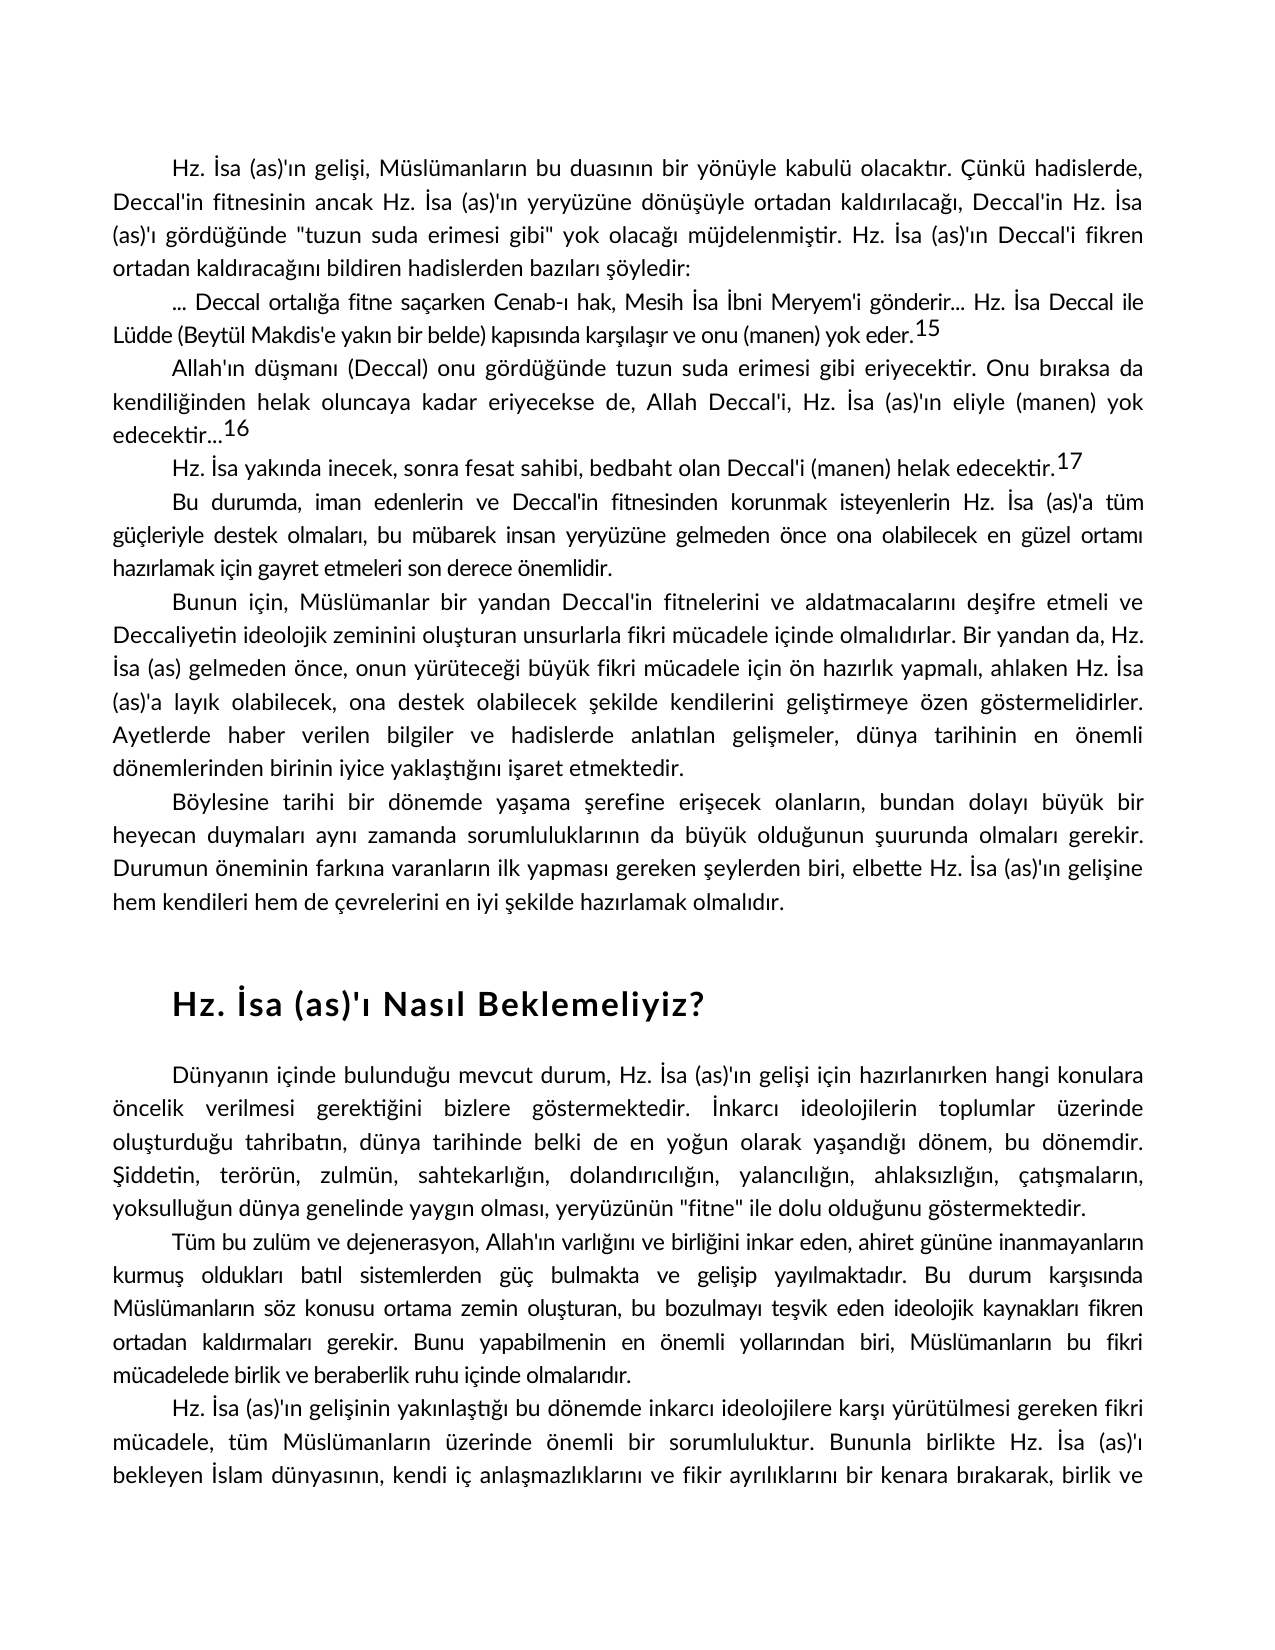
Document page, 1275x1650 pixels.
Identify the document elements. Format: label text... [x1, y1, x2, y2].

text Tüm bu zulüm ve dejenerasyon, Allah'ın varlığını ve birliğini inkar eden, ahiret gününe inanmayanların kurmuş oldukları batıl sistemlerden güç bulmakta ve gelişip yayılmaktadır. Bu durum karşısında Müslümanların söz konusu ortama zemin oluşturan, bu bozulmayı teşvik eden ideolojik kaynakları fikren ortadan kaldırmaları gerekir. Bunu yapabilmenin en önemli yollarından biri, Müslümanların bu fikri mücadelede birlik ve beraberlik ruhu içinde olmalarıdır. [112, 1223, 1145, 1390]
text Böylesine tarihi bir dönemde yaşama şerefine erişecek olanların, bundan dolayı büyük bir heyecan duymaları aynı zamanda sorumluluklarının da büyük olduğunun şuurunda olmaları gerekir. Durumun öneminin farkına varanların ilk yapması gereken şeylerden biri, elbette Hz. İsa (as)'ın gelişine hem kendileri hem de çevrelerini en iyi şekilde hazırlamak olmalıdır. [112, 783, 1145, 917]
text Hz. İsa (as)'ın gelişinin yakınlaştığı bu dönemde inkarcı ideolojilere karşı yürütülmesi gereken fikri mücadele, tüm Müslümanların üzerinde önemli bir sorumluluktur. Bununla birlikte Hz. İsa (as)'ı bekleyen İslam dünyasının, kendi iç anlaşmazlıklarını ve fikir ayrılıklarını bir kenara bırakarak, birlik ve [112, 1390, 1145, 1490]
text Bu durumda, iman edenlerin ve Deccal'in fitnesinden korunmak isteyenlerin Hz. İsa (as)'a tüm güçleriyle destek olmaları, bu mübarek insan yeryüzüne gelmeden önce ona olabilecek en güzel ortamı hazırlamak için gayret etmeleri son derece önemlidir. [112, 483, 1145, 583]
text Hz. İsa (as)'ın gelişi, Müslümanların bu duasının bir yönüyle kabulü olacaktır. Çünkü hadislerde, Deccal'in fitnesinin ancak Hz. İsa (as)'ın yeryüzüne dönüşüyle ortadan kaldırılacağı, Deccal'in Hz. İsa (as)'ı gördüğünde "tuzun suda erimesi gibi" yok olacağı müjdelenmiştir. Hz. İsa (as)'ın Deccal'i fikren ortadan kaldıracağını bildiren hadislerden bazıları şöyledir: [112, 150, 1145, 283]
text Allah'ın düşmanı (Deccal) onu gördüğünde tuzun suda erimesi gibi eriyecektir. Onu bıraksa da kendiliğinden helak oluncaya kadar eriyecekse de, Allah Deccal'i, Hz. İsa (as)'ın eliyle (manen) yok edecektir...16 [112, 350, 1145, 450]
text ... Deccal ortalığa fitne saçarken Cenab-ı hak, Mesih İsa İbni Meryem'i gönderir... Hz. İsa Deccal ile Lüdde (Beytül Makdis'e yakın bir belde) kapısında karşılaşır ve onu (manen) yok eder.15 [112, 283, 1145, 350]
text Bunun için, Müslümanlar bir yandan Deccal'in fitnelerini ve aldatmacalarını deşifre etmeli ve Deccaliyetin ideolojik zeminini oluşturan unsurlarla fikri mücadele içinde olmalıdırlar. Bir yandan da, Hz. İsa (as) gelmeden önce, onun yürüteceği büyük fikri mücadele için ön hazırlık yapmalı, ahlaken Hz. İsa (as)'a layık olabilecek, ona destek olabilecek şekilde kendilerini geliştirmeye özen göstermelidirler. Ayetlerde haber verilen bilgiler ve hadislerde anlatılan gelişmeler, dünya tarihinin en önemli dönemlerinden birinin iyice yaklaştığını işaret etmektedir. [112, 583, 1145, 783]
text Hz. İsa (as)'ı Nasıl Beklemeliyiz? [112, 983, 1145, 1023]
text Hz. İsa yakında inecek, sonra fesat sahibi, bedbaht olan Deccal'i (manen) helak edecektir.17 [112, 450, 1145, 483]
text Dünyanın içinde bulunduğu mevcut durum, Hz. İsa (as)'ın gelişi için hazırlanırken hangi konulara öncelik verilmesi gerektiğini bizlere göstermektedir. İnkarcı ideolojilerin toplumlar üzerinde oluşturduğu tahribatın, dünya tarihinde belki de en yoğun olarak yaşandığı dönem, bu dönemdir. Şiddetin, terörün, zulmün, sahtekarlığın, dolandırıcılığın, yalancılığın, ahlaksızlığın, çatışmaların, yoksulluğun dünya genelinde yaygın olması, yeryüzünün "fitne" ile dolu olduğunu göstermektedir. [112, 1057, 1145, 1223]
